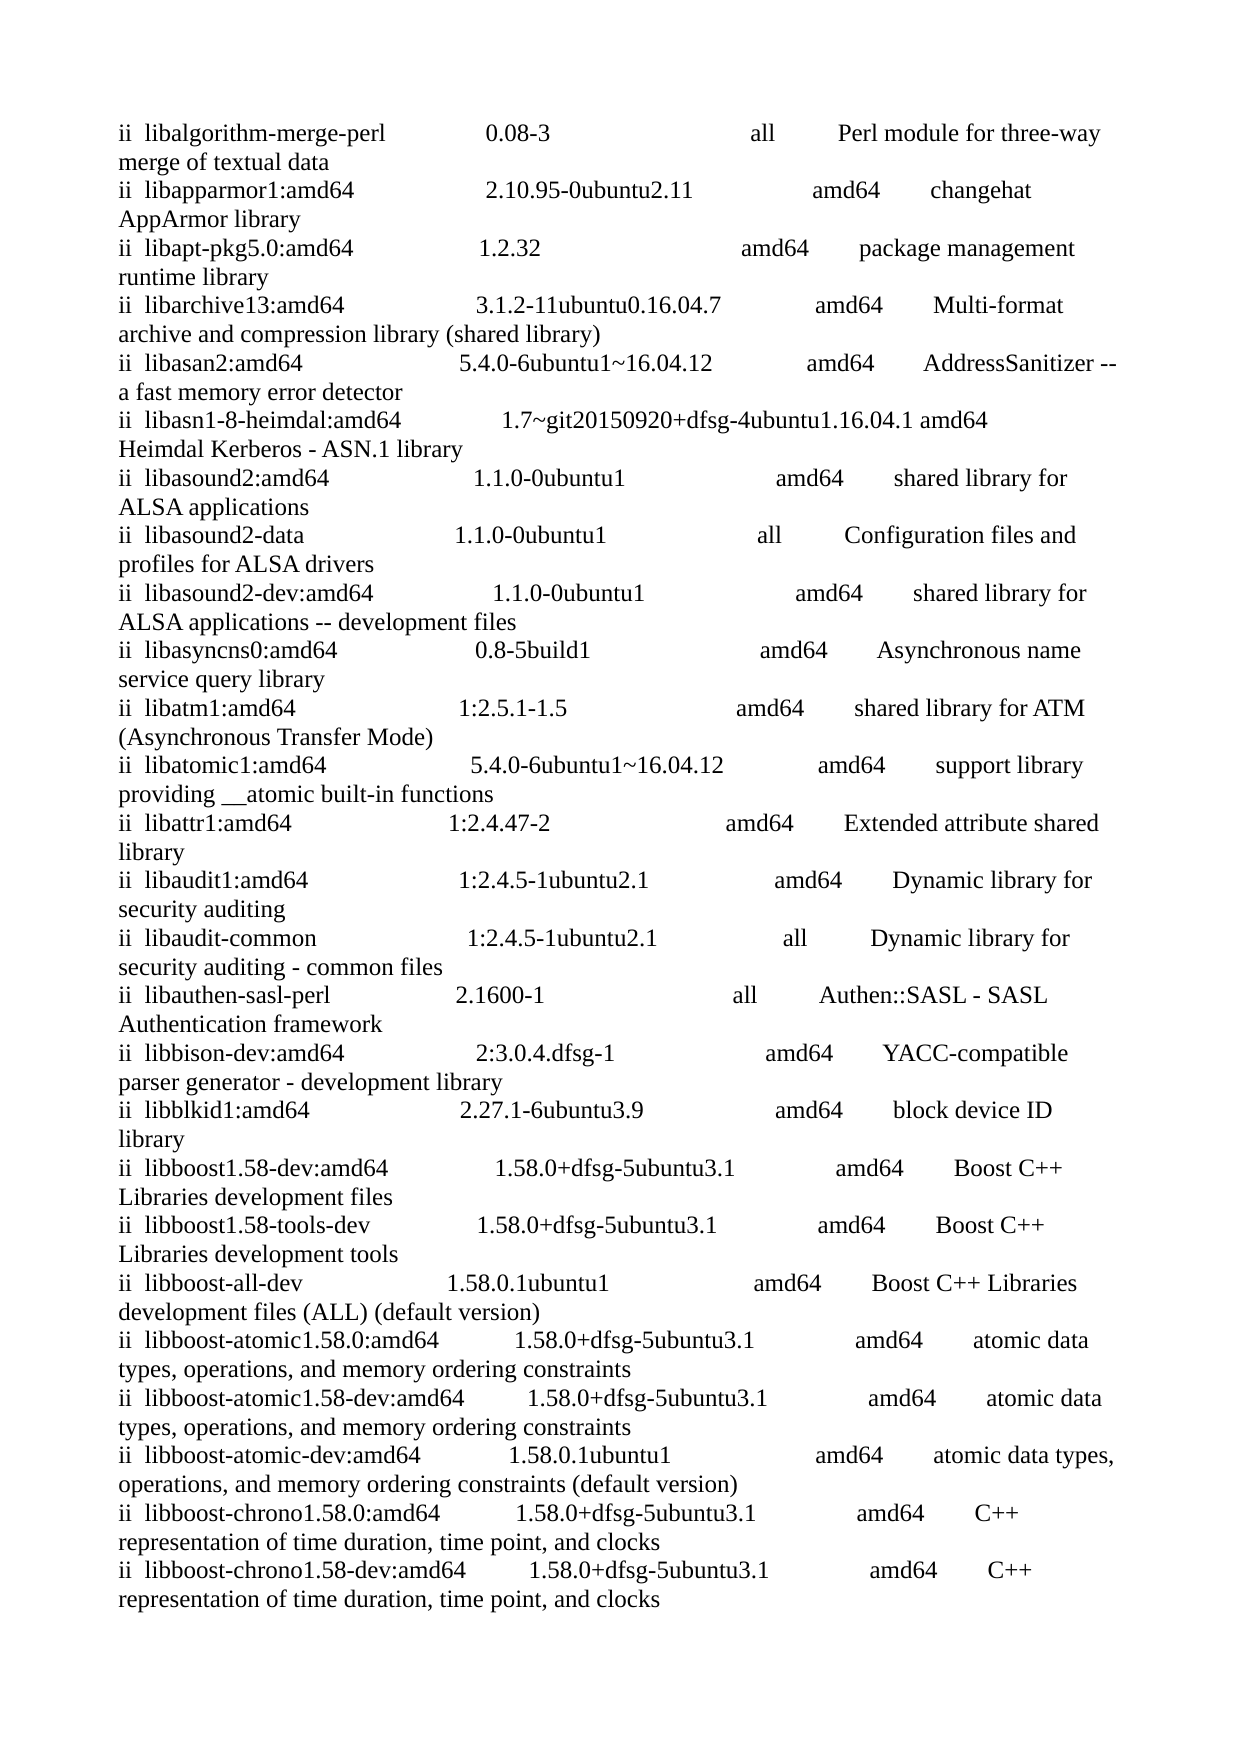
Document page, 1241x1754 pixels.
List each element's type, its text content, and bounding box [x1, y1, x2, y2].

text ii libasn1-8-heimdal:amd64 1.7~git20150920+dfsg-4ubuntu1.16.04.1 amd64 Heimdal Kerberos - ASN.1 library [118, 406, 1122, 463]
text ii libasound2-dev:amd64 1.1.0-0ubuntu1 amd64 shared library for ALSA applications -- development files [118, 578, 1122, 636]
text ii libapparmor1:amd64 2.10.95-0ubuntu2.11 amd64 changehat AppArmor library [118, 176, 1122, 233]
text ii libattr1:amd64 1:2.4.47-2 amd64 Extended attribute shared library [118, 808, 1122, 866]
text ii libasyncns0:amd64 0.8-5build1 amd64 Asynchronous name service query library [118, 636, 1122, 693]
text ii libauthen-sasl-perl 2.1600-1 all Authen::SASL - SASL Authentication framework [118, 981, 1122, 1038]
text ii libaudit1:amd64 1:2.4.5-1ubuntu2.1 amd64 Dynamic library for security auditing [118, 866, 1122, 923]
text ii libasound2:amd64 1.1.0-0ubuntu1 amd64 shared library for ALSA applications [118, 463, 1122, 521]
text ii libapt-pkg5.0:amd64 1.2.32 amd64 package management runtime library [118, 233, 1122, 291]
text ii libboost1.58-tools-dev 1.58.0+dfsg-5ubuntu3.1 amd64 Boost C++ Libraries development tools [118, 1211, 1122, 1268]
text ii libaudit-common 1:2.4.5-1ubuntu2.1 all Dynamic library for security auditing - common files [118, 923, 1122, 981]
text ii libboost-chrono1.58.0:amd64 1.58.0+dfsg-5ubuntu3.1 amd64 C++ representation of time duration, time point, and clocks [118, 1498, 1122, 1556]
text ii libatomic1:amd64 5.4.0-6ubuntu1~16.04.12 amd64 support library providing __atomic built-in functions [118, 751, 1122, 808]
text ii libbison-dev:amd64 2:3.0.4.dfsg-1 amd64 YACC-compatible parser generator - development library [118, 1038, 1122, 1096]
text ii libasan2:amd64 5.4.0-6ubuntu1~16.04.12 amd64 AddressSanitizer -- a fast memory error detector [118, 348, 1122, 406]
text ii libalgorithm-merge-perl 0.08-3 all Perl module for three-way merge of textual data [118, 118, 1122, 176]
text ii libboost-atomic1.58-dev:amd64 1.58.0+dfsg-5ubuntu3.1 amd64 atomic data types, operations, and memory ordering constraints [118, 1383, 1122, 1441]
text ii libatm1:amd64 1:2.5.1-1.5 amd64 shared library for ATM (Asynchronous Transfer Mode) [118, 693, 1122, 751]
text ii libboost-atomic-dev:amd64 1.58.0.1ubuntu1 amd64 atomic data types, operations, and memory ordering constraints (default version) [118, 1441, 1122, 1498]
text ii libboost1.58-dev:amd64 1.58.0+dfsg-5ubuntu3.1 amd64 Boost C++ Libraries development files [118, 1153, 1122, 1211]
text ii libarchive13:amd64 3.1.2-11ubuntu0.16.04.7 amd64 Multi-format archive and compression library (shared library) [118, 291, 1122, 348]
text ii libboost-all-dev 1.58.0.1ubuntu1 amd64 Boost C++ Libraries development files (ALL) (default version) [118, 1268, 1122, 1326]
text ii libblkid1:amd64 2.27.1-6ubuntu3.9 amd64 block device ID library [118, 1096, 1122, 1153]
text ii libboost-chrono1.58-dev:amd64 1.58.0+dfsg-5ubuntu3.1 amd64 C++ representation of time duration, time point, and clocks [118, 1556, 1122, 1613]
text ii libasound2-data 1.1.0-0ubuntu1 all Configuration files and profiles for ALSA drivers [118, 521, 1122, 578]
text ii libboost-atomic1.58.0:amd64 1.58.0+dfsg-5ubuntu3.1 amd64 atomic data types, operations, and memory ordering constraints [118, 1326, 1122, 1383]
